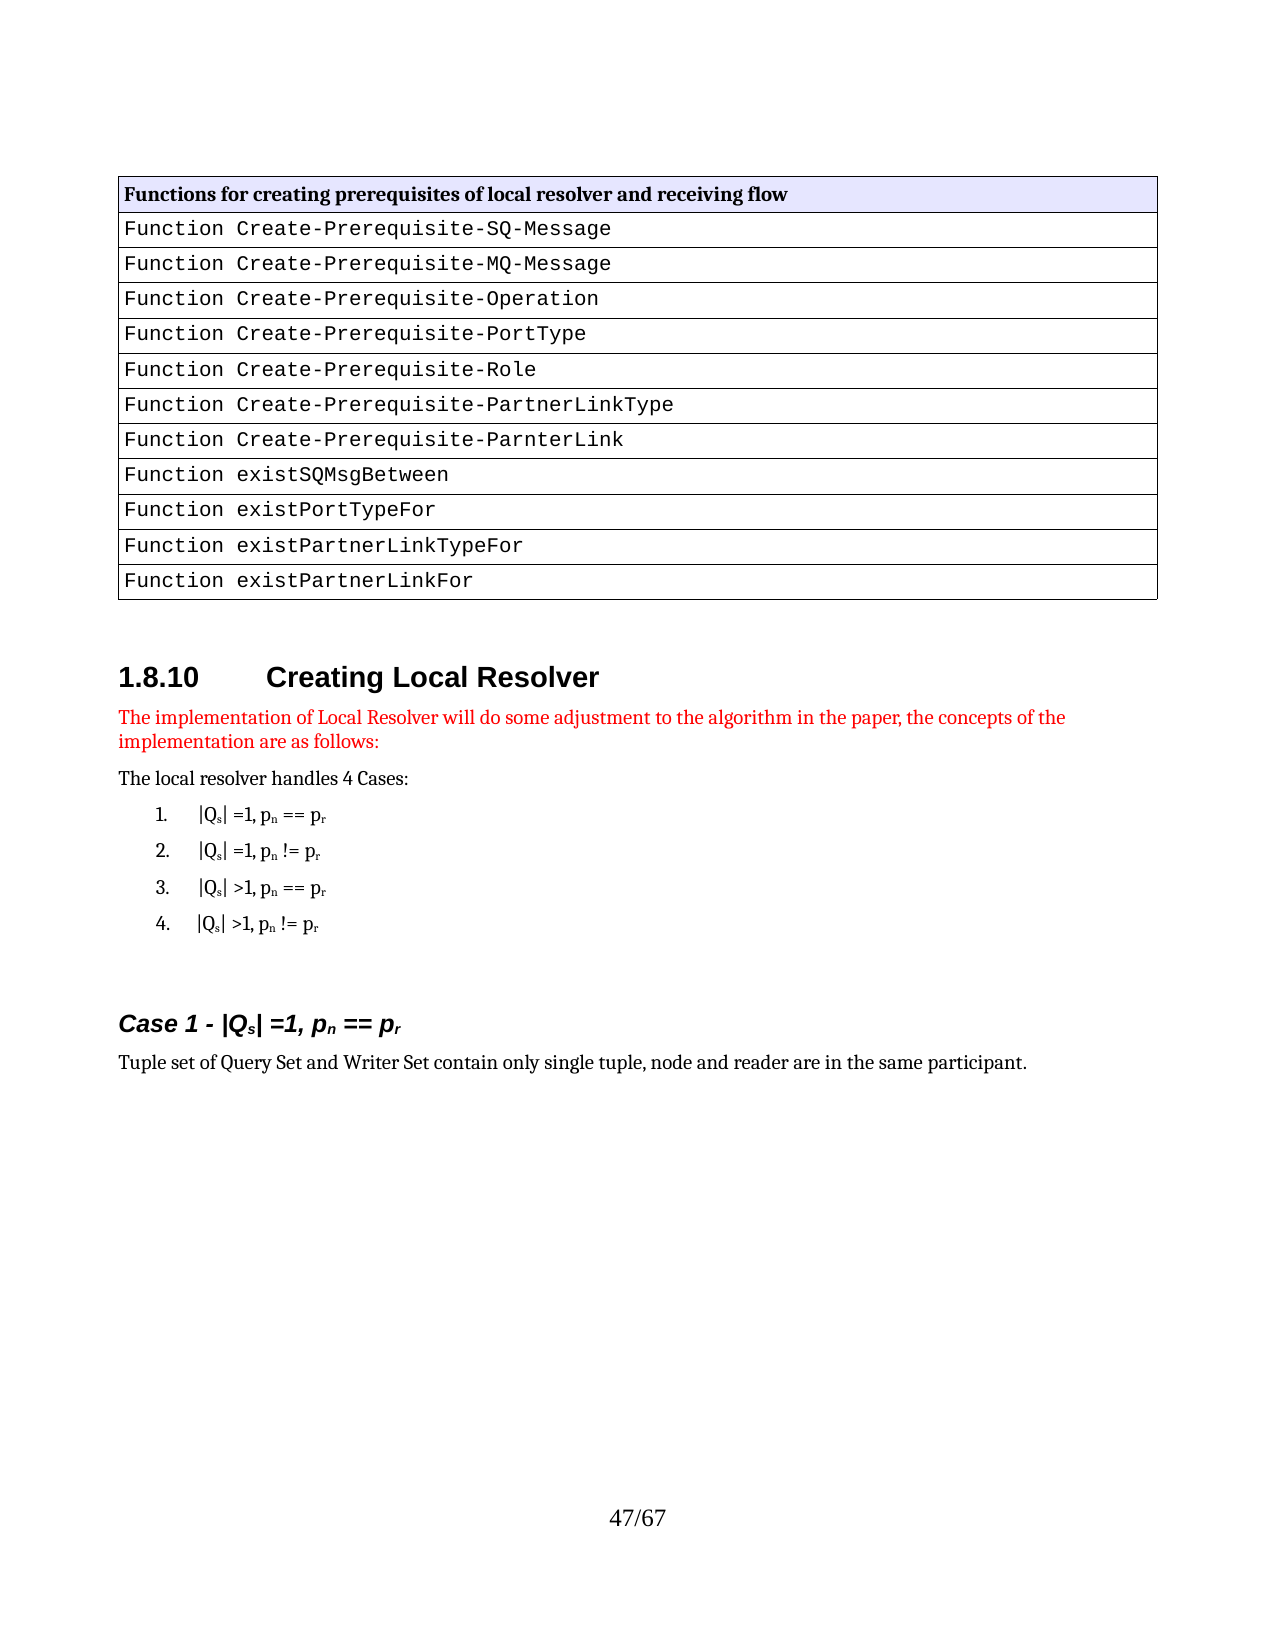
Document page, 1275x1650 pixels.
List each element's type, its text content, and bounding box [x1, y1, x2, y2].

table_cell Function existPortTypeFor [119, 495, 1157, 529]
table_cell Function Create-Prerequisite-PortType [119, 319, 1157, 353]
table_cell Function existPartnerLinkTypeFor [119, 530, 1157, 564]
table_cell Function existSQMsgBetween [119, 459, 1157, 493]
table_cell Function Create-Prerequisite-Operation [119, 283, 1157, 317]
list |Qs| =1, pn != pr [156, 839, 1157, 863]
table_cell Function existPartnerLinkFor [119, 565, 1157, 599]
table_cell Function Create-Prerequisite-Role [119, 354, 1157, 388]
table_cell Function Create-Prerequisite-ParnterLink [119, 424, 1157, 458]
list |Qs| =1, pn == pr [156, 803, 1157, 827]
text The implementation of Local Resolver will do some adjustment to the algorithm in the paper, the concepts of the implementation are as follows: [118, 706, 1157, 754]
text Tuple set of Query Set and Writer Set contain only single tuple, node and reader are in the same participant. [118, 1050, 1157, 1074]
table_cell Function Create-Prerequisite-PartnerLinkType [119, 389, 1157, 423]
list |Qs| >1, pn != pr [156, 912, 1157, 936]
text The local resolver handles 4 Cases: [118, 766, 1157, 790]
table_header Functions for creating prerequisites of local resolver and receiving flow [119, 177, 1157, 212]
table_cell Function Create-Prerequisite-MQ-Message [119, 248, 1157, 282]
table_cell Function Create-Prerequisite-SQ-Message [119, 213, 1157, 247]
subtitle Case 1 - |Qs| =1, pn == pr [118, 1010, 1157, 1038]
subtitle Creating Local Resolver [118, 661, 1157, 693]
list |Qs| >1, pn == pr [156, 876, 1157, 899]
